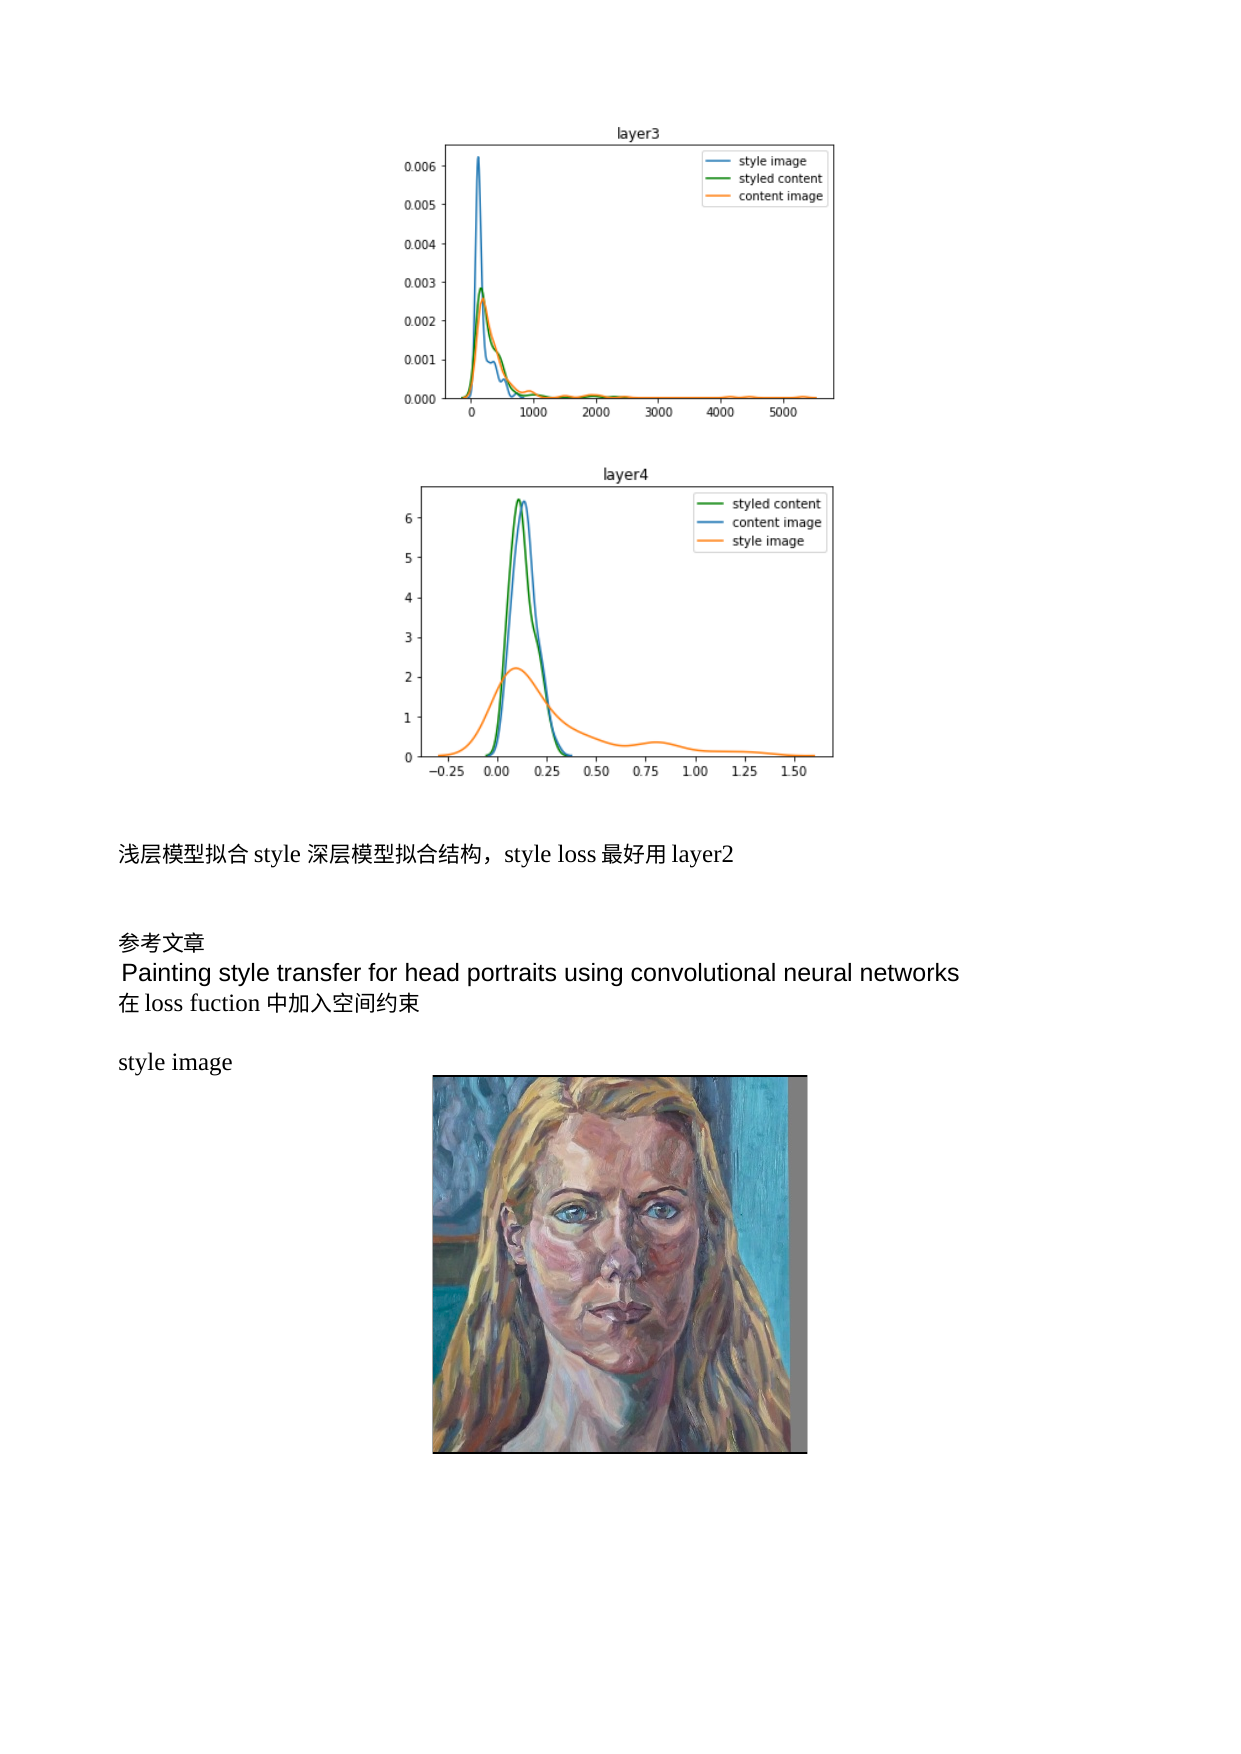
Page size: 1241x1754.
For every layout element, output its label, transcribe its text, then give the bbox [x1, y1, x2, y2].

text 在loss fuction 中加入空间约束 [118, 986, 1122, 1018]
table_header Painting style transfer for head portraits using convolutional neural networks [118, 958, 1122, 986]
text style image [118, 1047, 1122, 1076]
text 参考文章 [118, 926, 1122, 958]
picture [395, 119, 845, 426]
text 浅层模型拟合style 深层模型拟合结构，style loss最好用layer2 [118, 837, 1122, 868]
picture [432, 1075, 808, 1454]
picture [395, 459, 845, 786]
